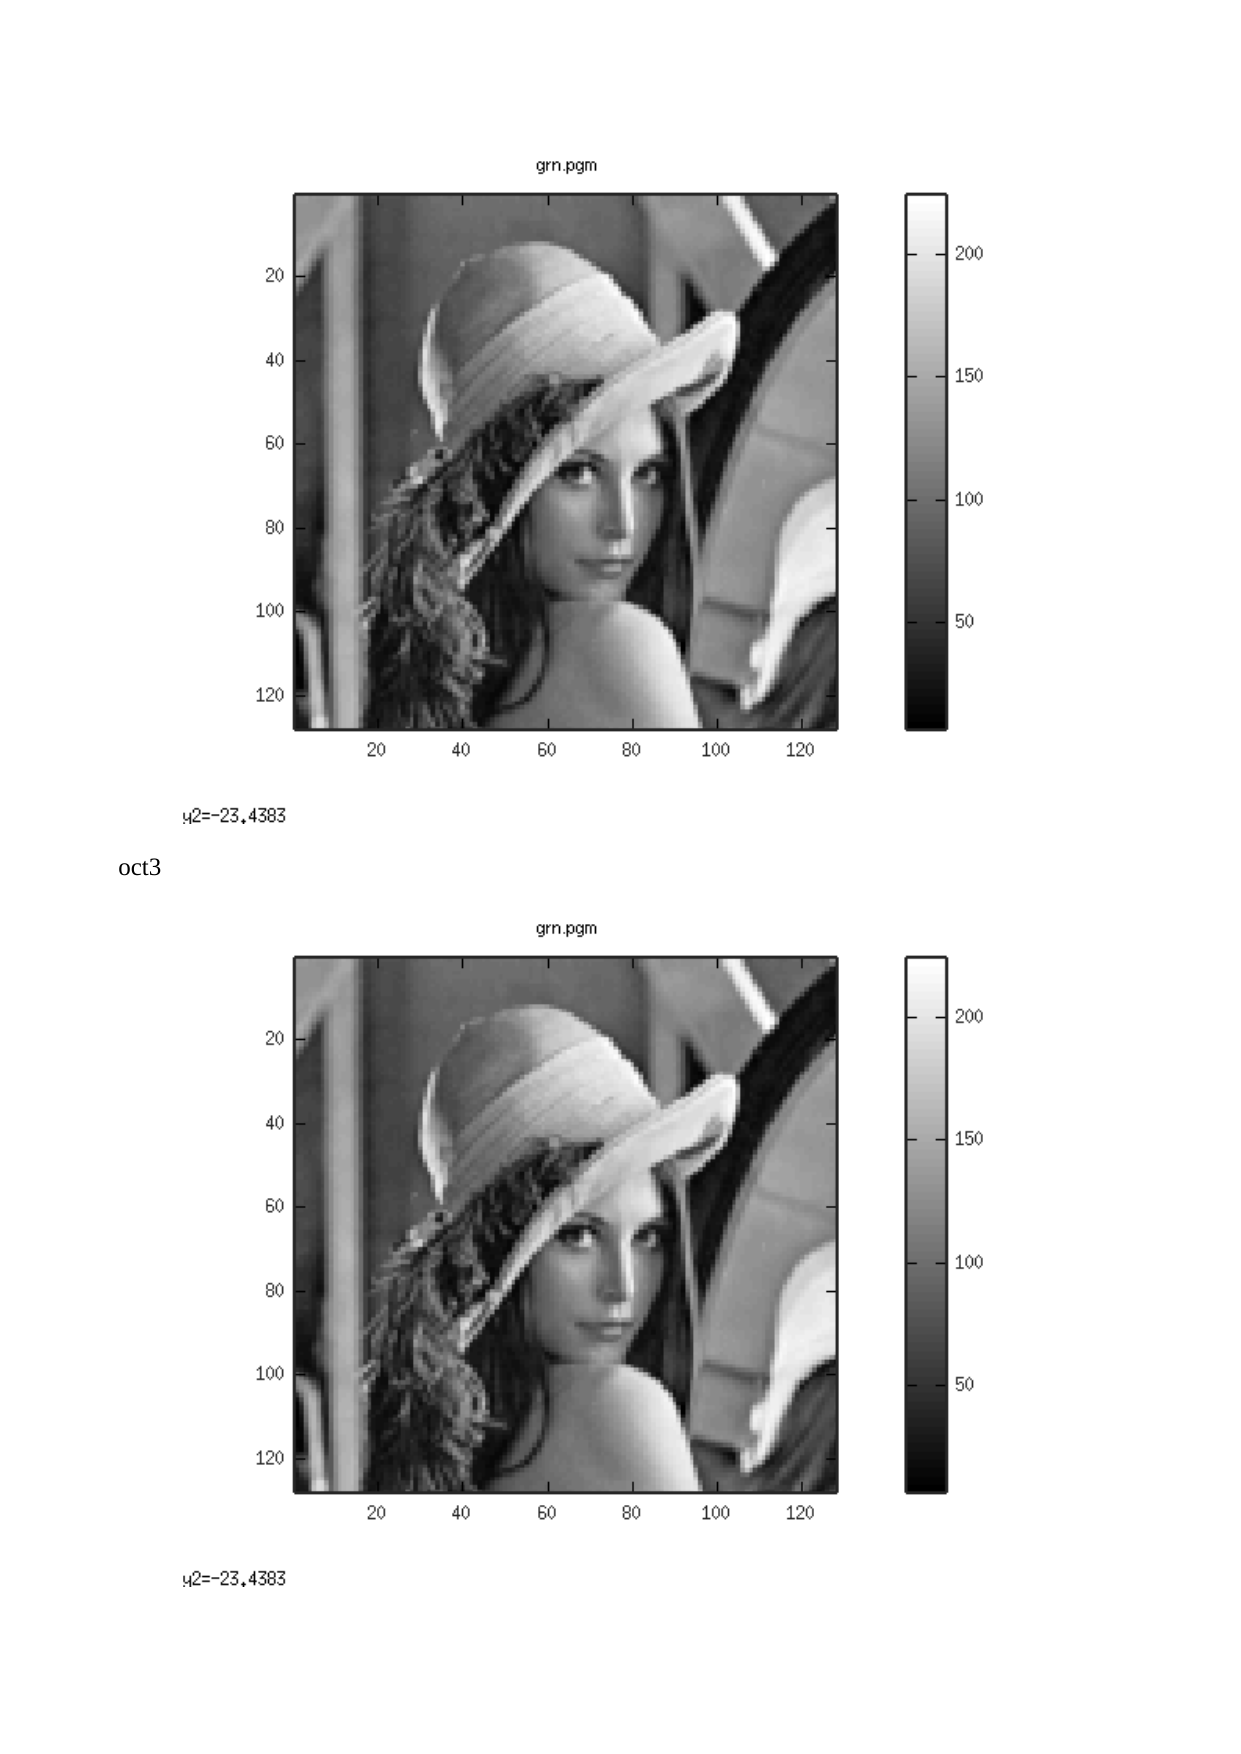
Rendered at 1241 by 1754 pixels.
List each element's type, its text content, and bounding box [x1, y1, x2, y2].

picture [182, 146, 1058, 824]
picture [182, 909, 1058, 1587]
text oct3 [118, 852, 1122, 881]
